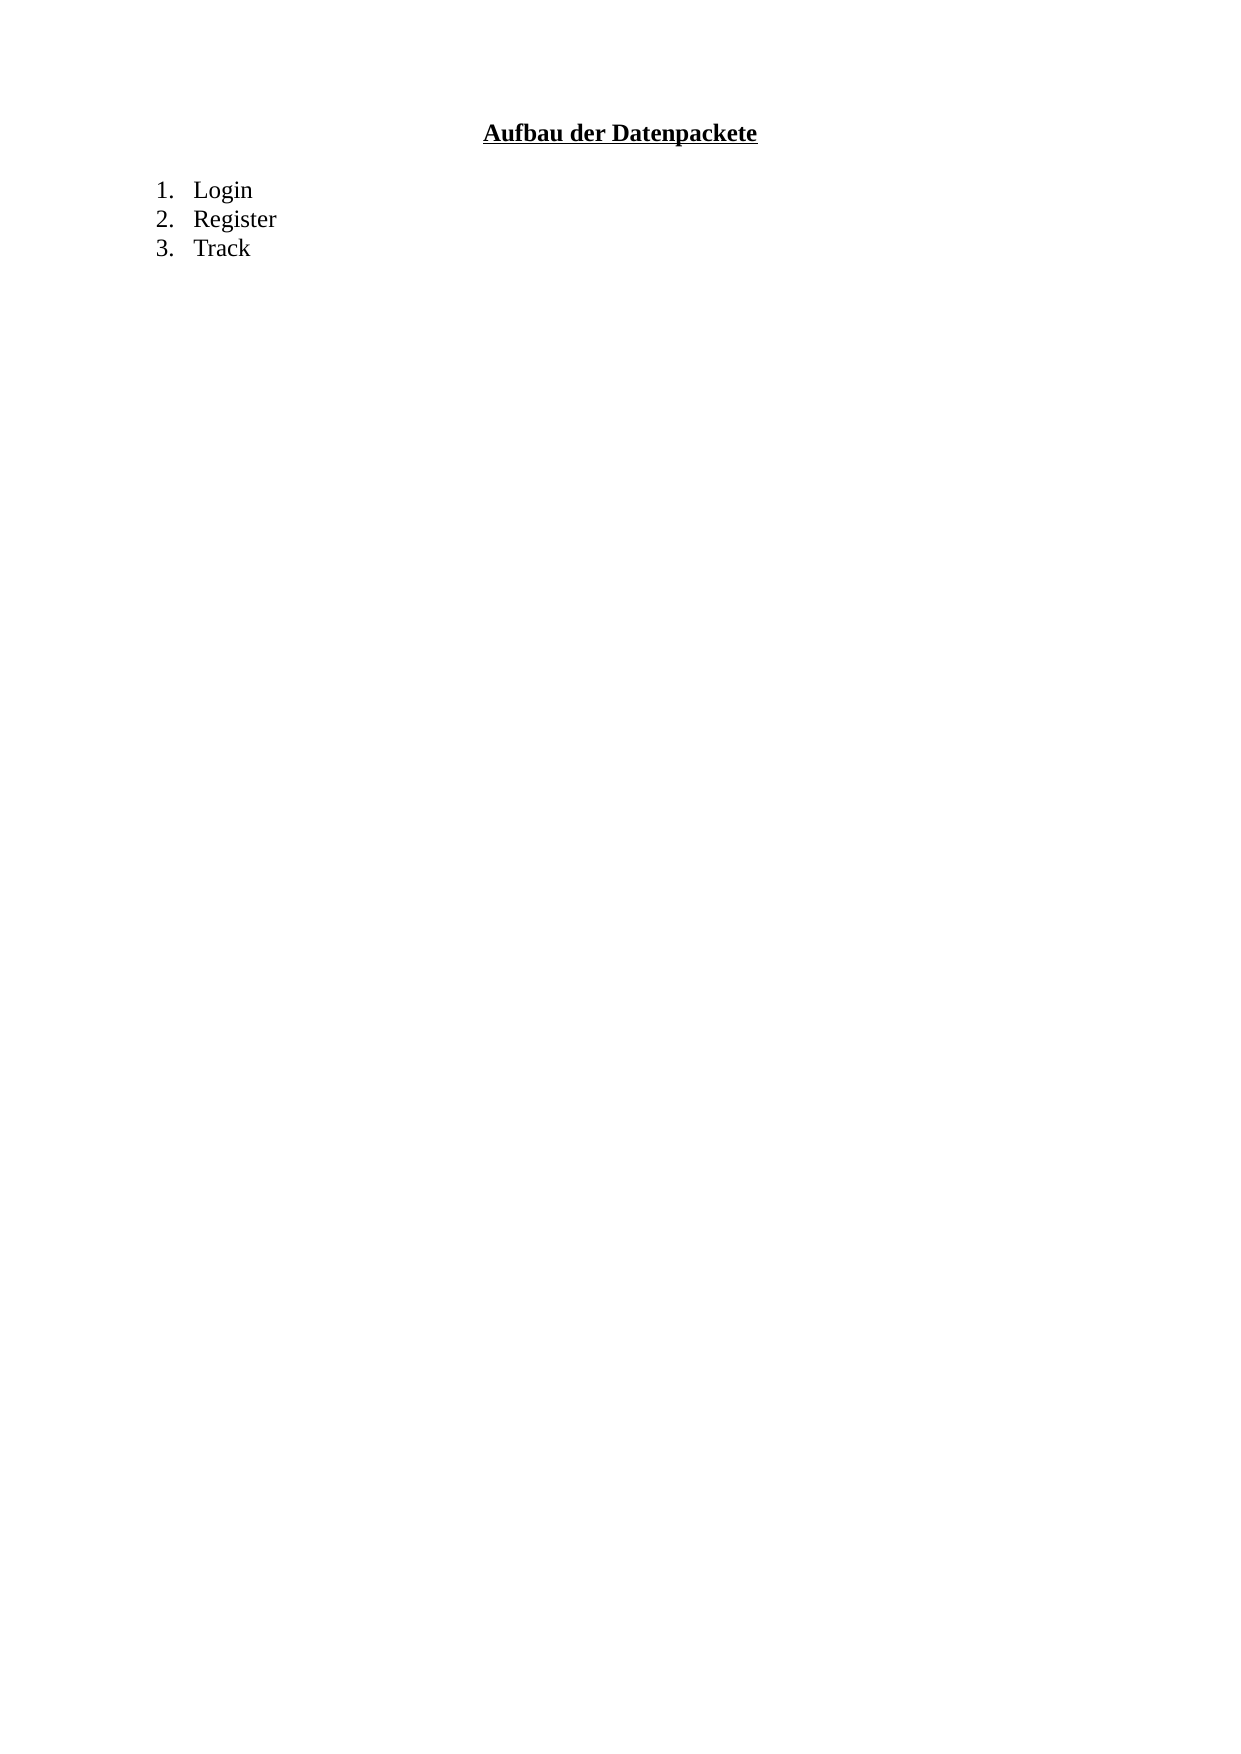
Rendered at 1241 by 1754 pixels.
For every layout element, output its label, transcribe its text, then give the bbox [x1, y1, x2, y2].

text Aufbau der Datenpackete [118, 118, 1122, 147]
list Register [156, 204, 1122, 233]
list Track [156, 233, 1122, 262]
list Login [156, 176, 1122, 204]
